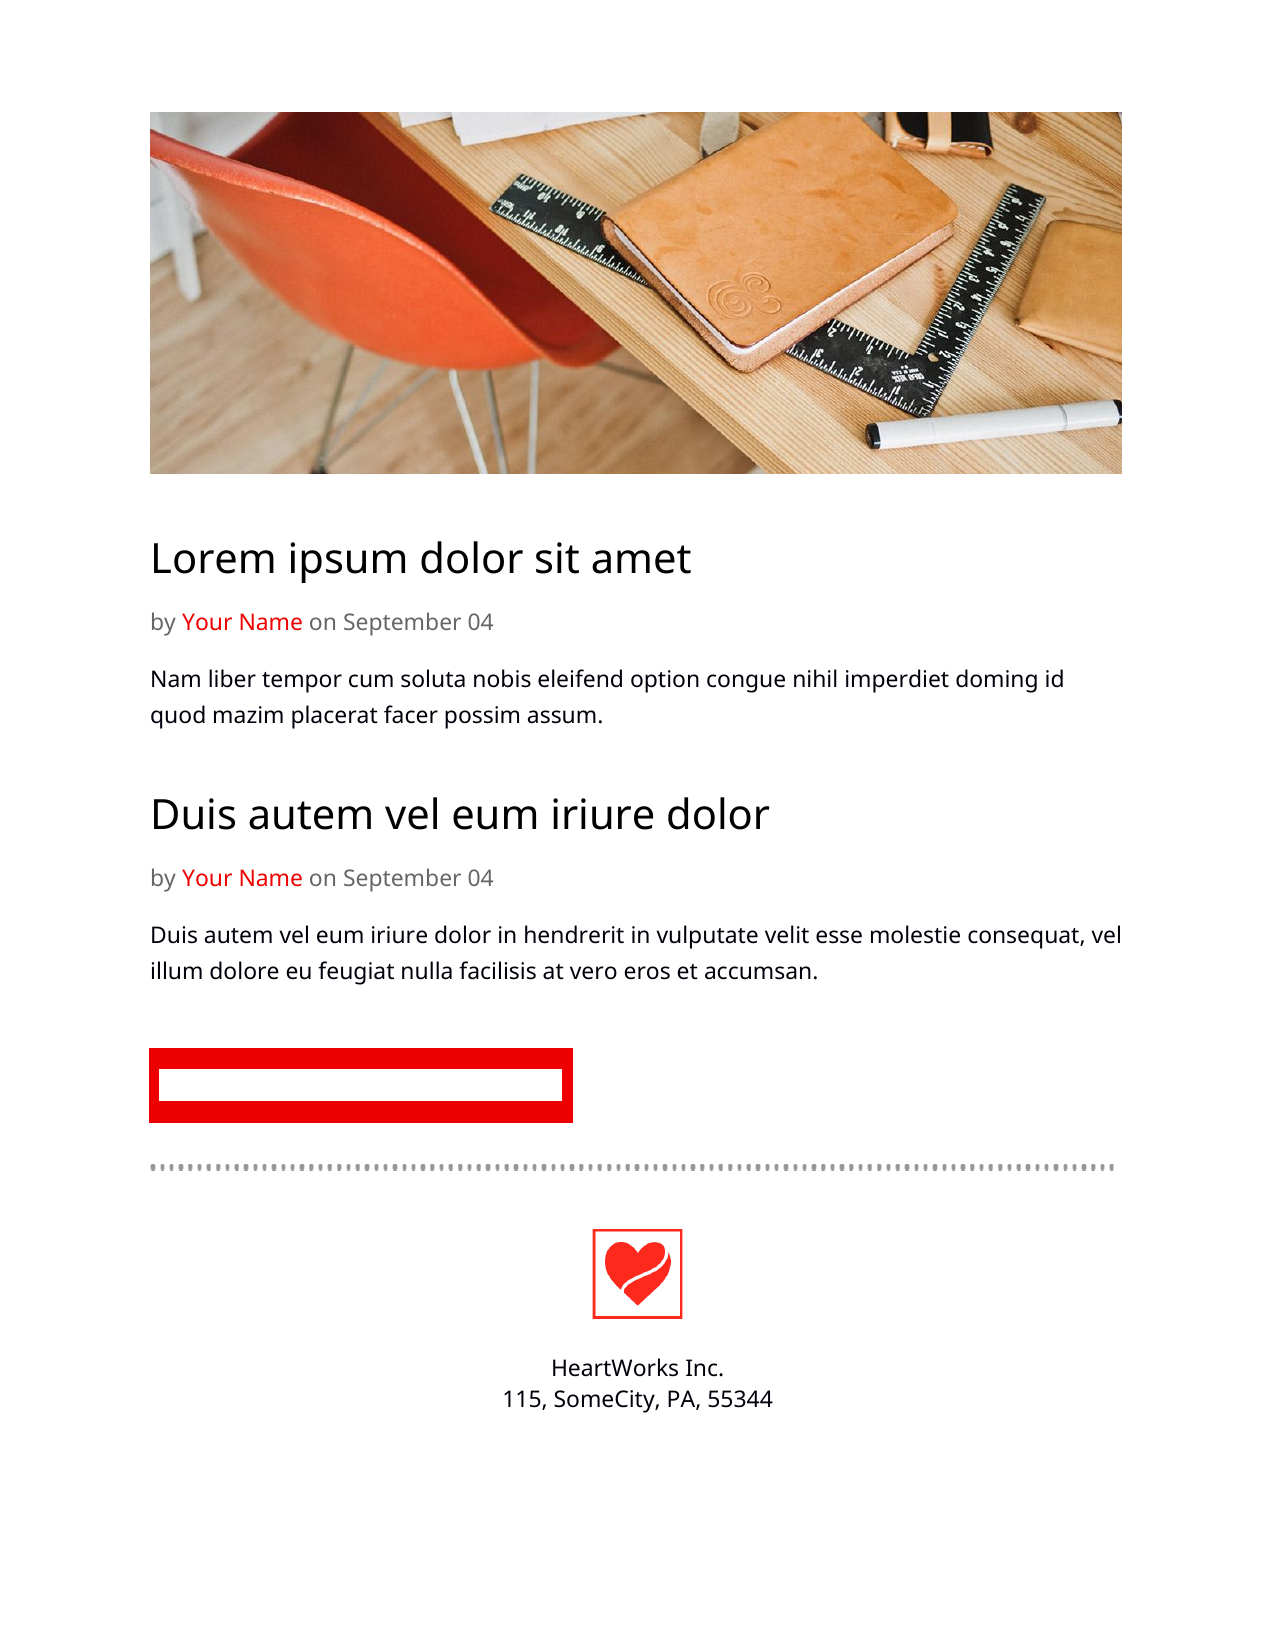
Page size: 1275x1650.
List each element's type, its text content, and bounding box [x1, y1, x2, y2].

text HeartWorks Inc. [150, 1352, 1125, 1383]
table_header READ MORE ON OUR WEBSITE [149, 1048, 573, 1123]
text Duis autem vel eum iriure dolor in hendrerit in vulputate velit esse molestie consequat, vel illum dolore eu feugiat nulla facilisis at vero eros et accumsan. [150, 919, 1125, 986]
text 115, SomeCity, PA, 55344 [150, 1383, 1125, 1414]
text Nam liber tempor cum soluta nobis eleifend option congue nihil imperdiet doming id quod mazim placerat facer possim assum. [150, 663, 1125, 730]
subtitle Lorem ipsum dolor sit amet [150, 528, 1125, 585]
picture [592, 1229, 683, 1319]
text by Your Name on September 04 [150, 606, 1125, 637]
picture [150, 1164, 1114, 1171]
text by Your Name on September 04 [150, 862, 1125, 893]
subtitle Duis autem vel eum iriure dolor [150, 785, 1125, 841]
picture [150, 112, 1122, 474]
